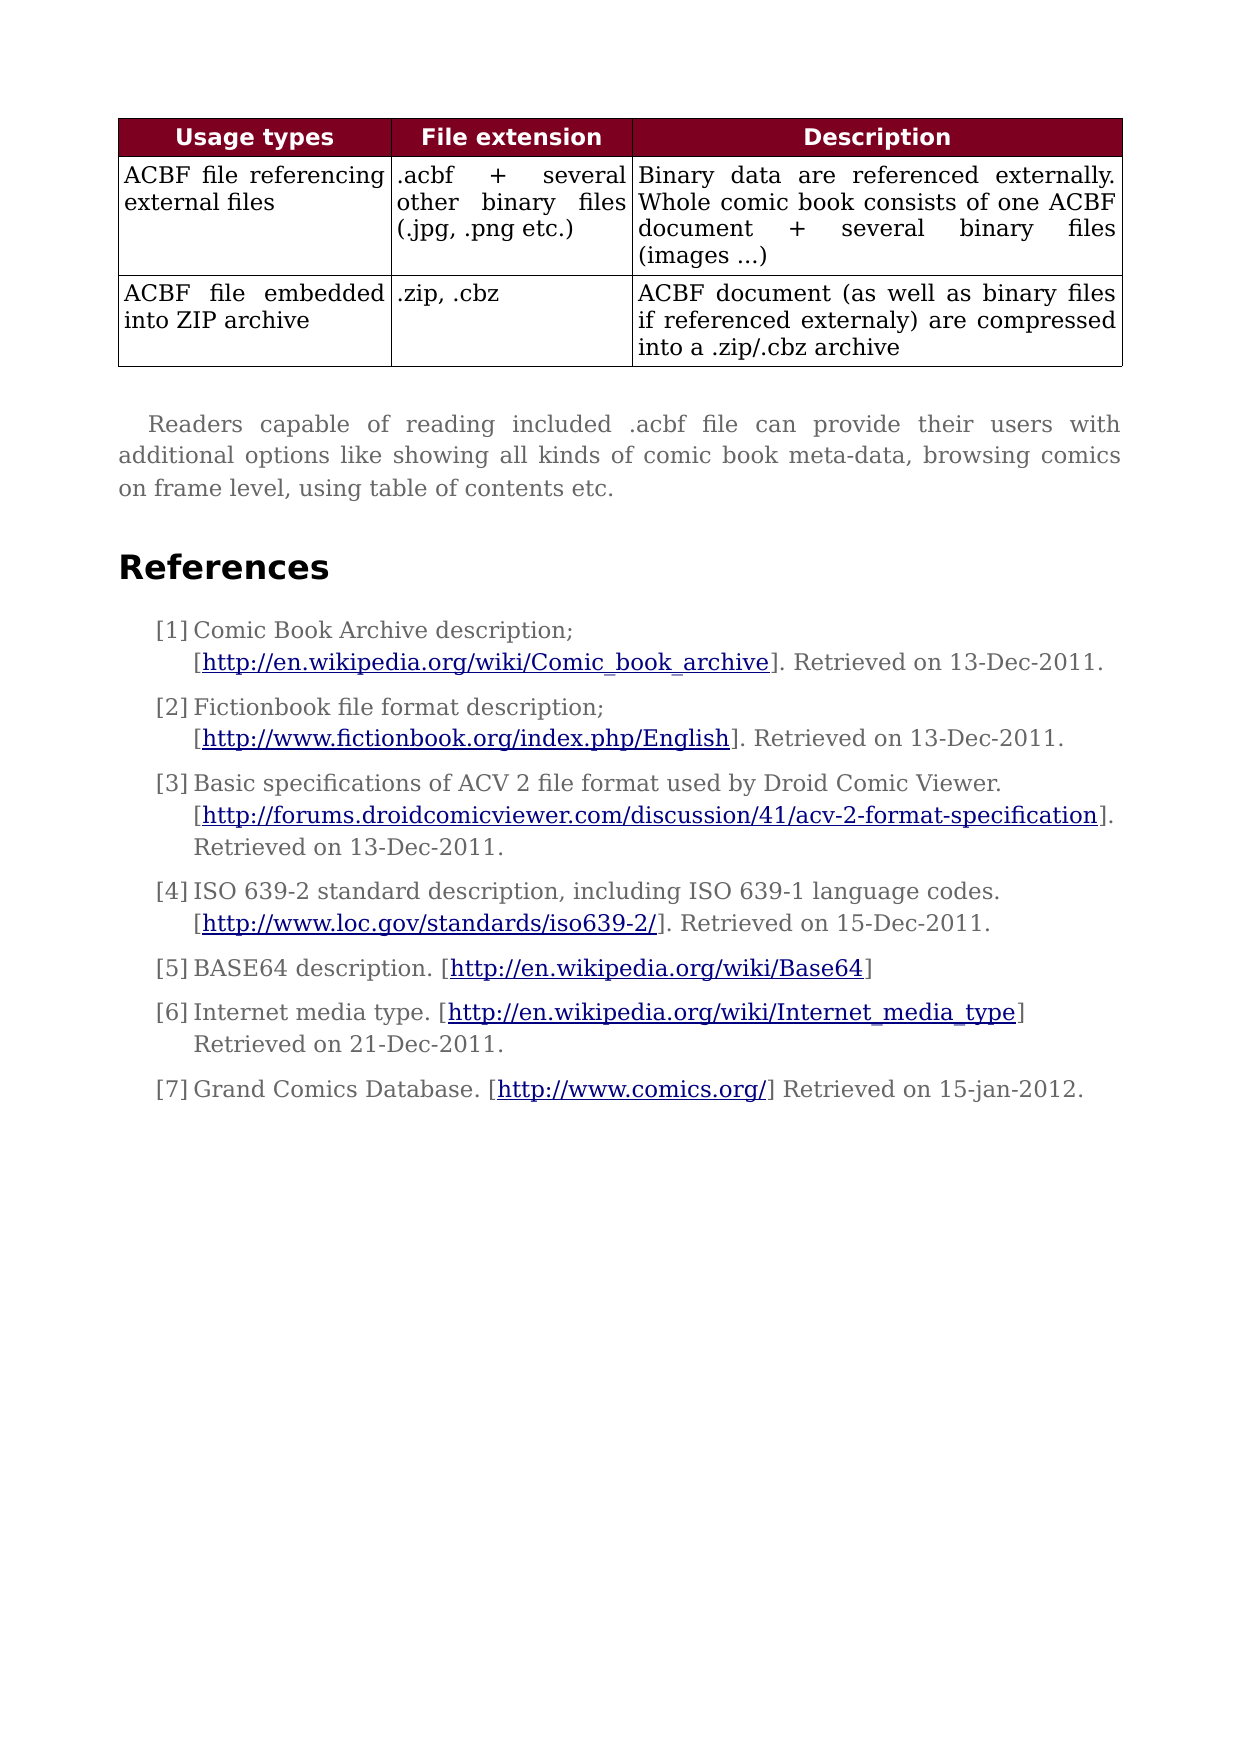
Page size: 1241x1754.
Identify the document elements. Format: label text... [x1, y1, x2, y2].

list ISO 639-2 standard description, including ISO 639-1 language codes. [http://www.loc.gov/standards/iso639-2/]. Retrieved on 15-Dec-2011. [156, 878, 1122, 937]
list Internet media type. [http://en.wikipedia.org/wiki/Internet_media_type] Retrieved on 21-Dec-2011. [156, 999, 1122, 1058]
list Comic Book Archive description; [http://en.wikipedia.org/wiki/Comic_book_archive]. Retrieved on 13-Dec-2011. [156, 617, 1122, 676]
table_cell ACBF file referencing external files [119, 157, 391, 274]
subtitle References [118, 549, 1122, 588]
table_cell .acbf + several other binary files (.jpg, .png etc.) [392, 157, 632, 274]
table_header Description [633, 119, 1122, 156]
list Grand Comics Database. [http://www.comics.org/] Retrieved on 15-jan-2012. [156, 1076, 1122, 1103]
text Readers capable of reading included .acbf file can provide their users with additional options like showing all kinds of comic book meta-data, browsing comics on frame level, using table of contents etc. [118, 411, 1122, 501]
table_header Usage types [119, 119, 391, 156]
table_cell Binary data are referenced externally. Whole comic book consists of one ACBF document + several binary files (images ...) [633, 157, 1122, 274]
list Basic specifications of ACV 2 file format used by Droid Comic Viewer. [http://forums.droidcomicviewer.com/discussion/41/acv-2-format-specification]. Retrieved on 13-Dec-2011. [156, 770, 1122, 861]
table_cell .zip, .cbz [392, 276, 632, 366]
table_cell ACBF file embedded into ZIP archive [119, 276, 391, 366]
table_cell ACBF document (as well as binary files if referenced externaly) are compressed into a .zip/.cbz archive [633, 276, 1122, 366]
list BASE64 description. [http://en.wikipedia.org/wiki/Base64] [156, 955, 1122, 982]
list Fictionbook file format description; [http://www.fictionbook.org/index.php/English]. Retrieved on 13-Dec-2011. [156, 694, 1122, 752]
table_header File extension [392, 119, 632, 156]
